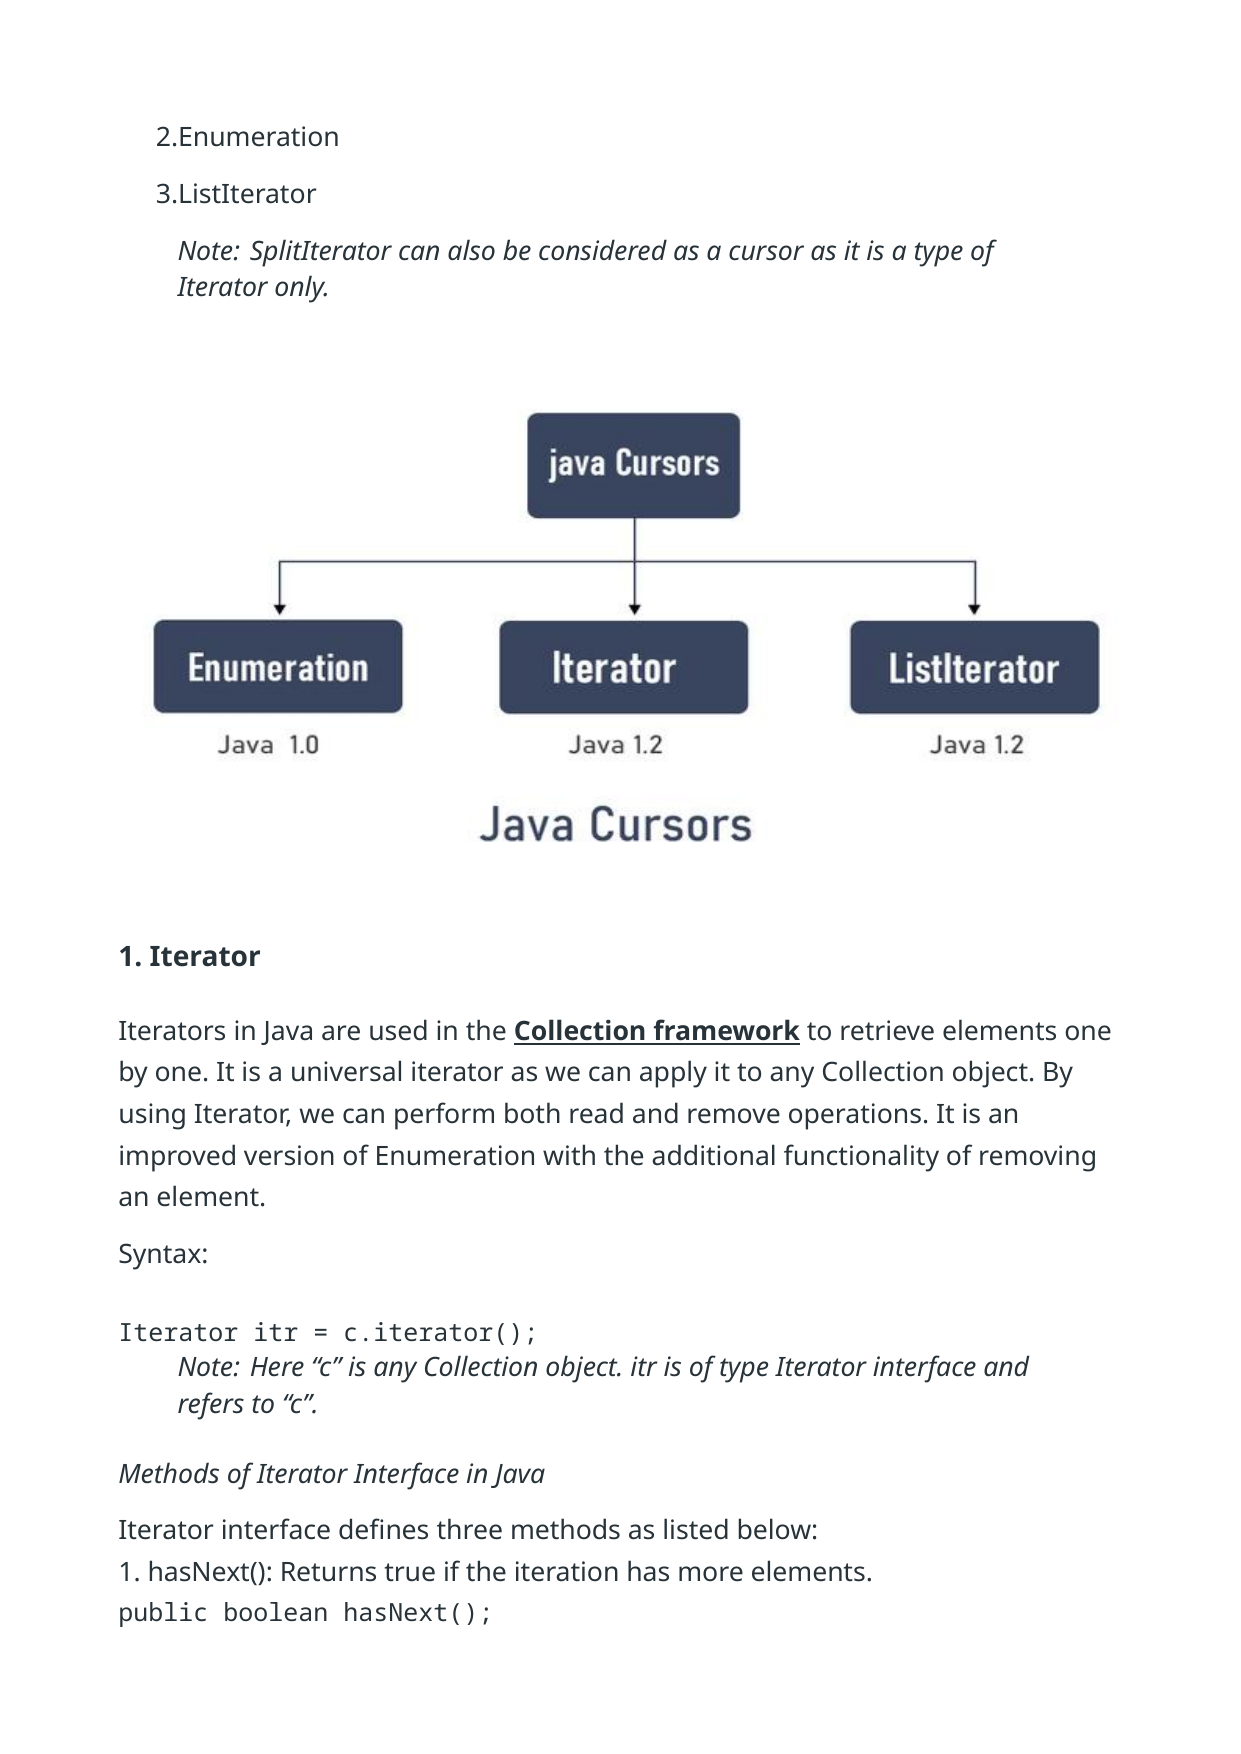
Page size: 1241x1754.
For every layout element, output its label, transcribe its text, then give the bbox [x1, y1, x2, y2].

subtitle 1. Iterator [118, 936, 1122, 974]
text Syntax: [118, 1235, 1122, 1271]
text Iterators in Java are used in the Collection framework to retrieve elements one by one. It is a universal iterator as we can apply it to any Collection object. By using Iterator, we can perform both read and remove operations. It is an improved version of Enumeration with the additional functionality of removing an element. [118, 1012, 1122, 1214]
picture [118, 386, 1150, 856]
list Enumeration [156, 118, 1122, 154]
text 1. hasNext(): Returns true if the iteration has more elements. [118, 1553, 1122, 1589]
list ListIterator [156, 175, 1122, 211]
text Iterator itr = c.iterator(); [118, 1314, 1122, 1348]
text Note: Here “c” is any Collection object. itr is of type Iterator interface and refers to “c”. [177, 1348, 1063, 1421]
text Iterator interface defines three methods as listed below: [118, 1511, 1122, 1547]
text Methods of Iterator Interface in Java [118, 1421, 1122, 1491]
text public boolean hasNext(); [118, 1594, 1122, 1628]
text Note: SplitIterator can also be considered as a cursor as it is a type of Iterator only. [177, 232, 1063, 304]
